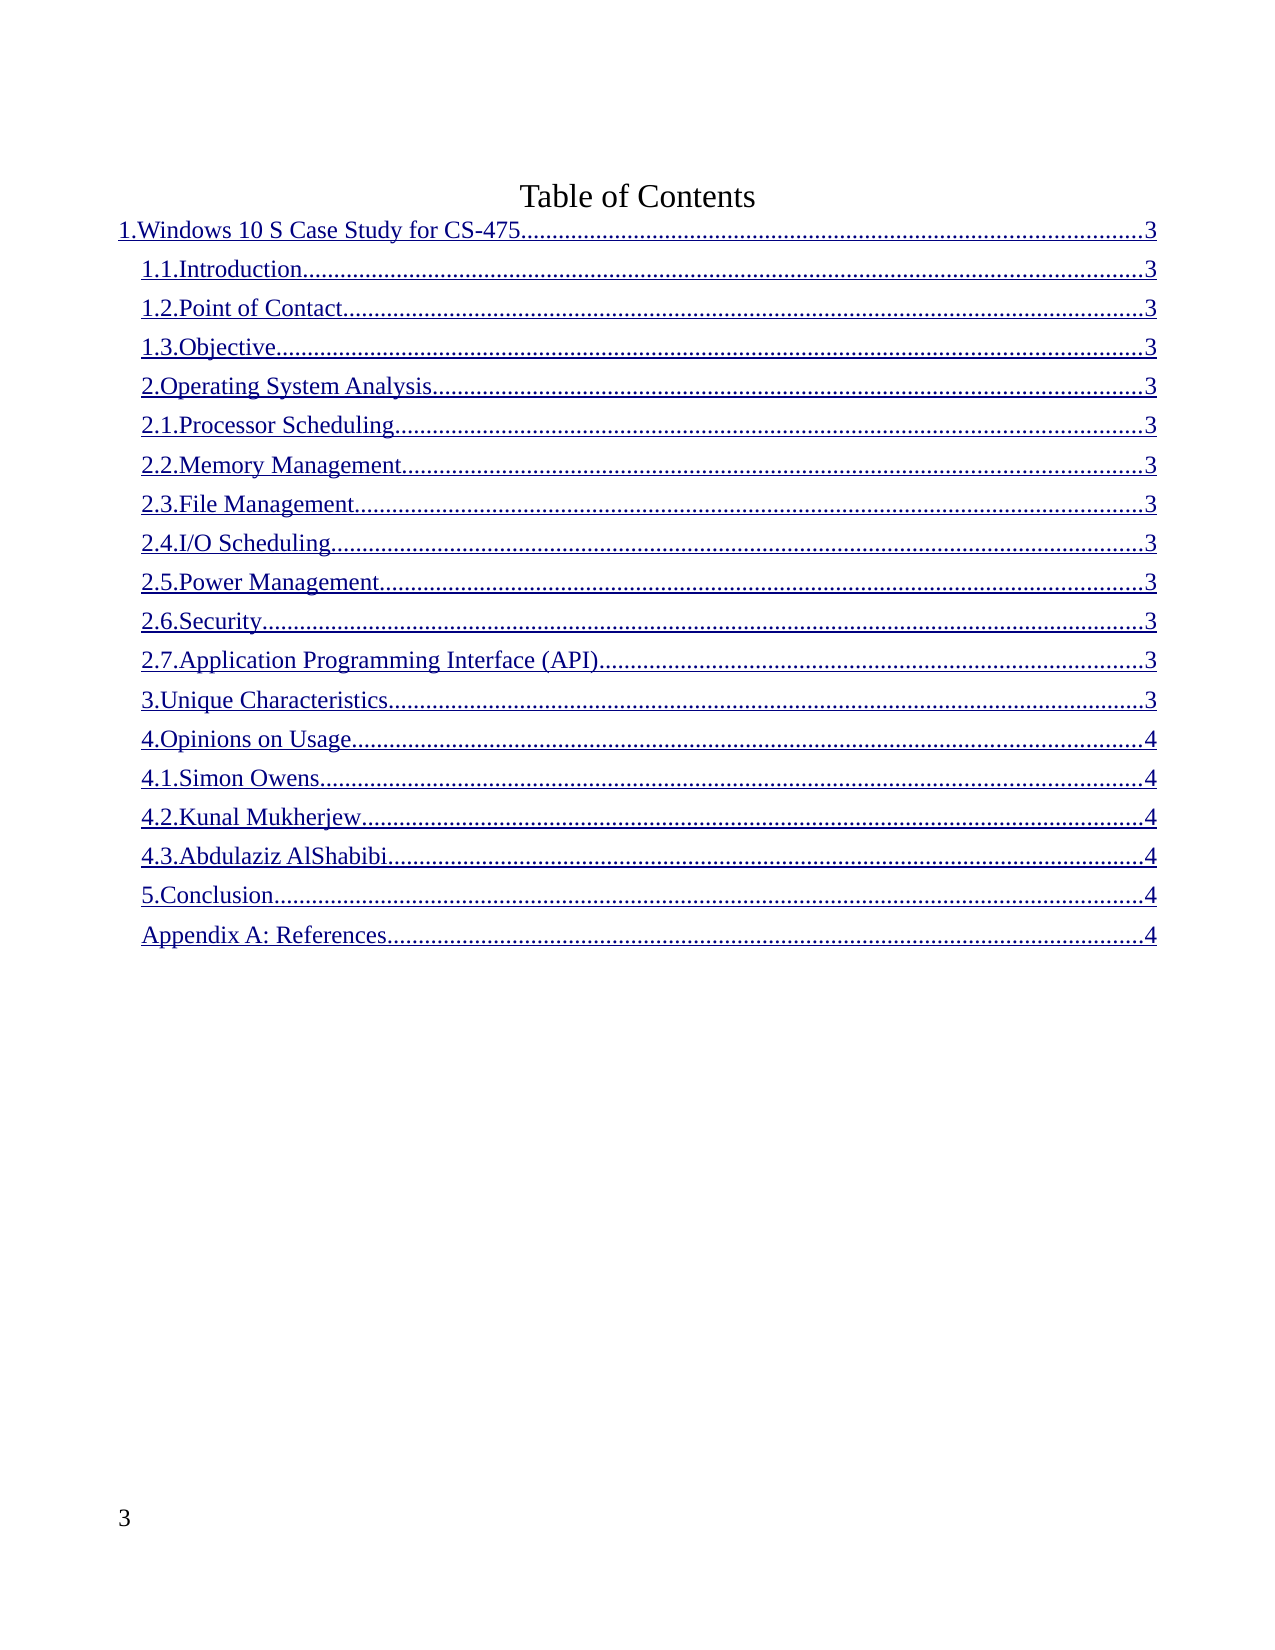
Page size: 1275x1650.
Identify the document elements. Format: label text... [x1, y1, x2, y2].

text 4.1.Simon Owens 4 [141, 763, 1157, 788]
text 3.Unique Characteristics 3 [141, 685, 1157, 710]
text 2.6.Security 3 [141, 606, 1157, 631]
text 2.5.Power Management 3 [141, 567, 1157, 592]
text 2.7.Application Programming Interface (API) 3 [141, 646, 1157, 671]
text 1.2.Point of Contact 3 [141, 293, 1157, 318]
text 4.Opinions on Usage 4 [141, 724, 1157, 749]
text 4.3.Abdulaziz AlShabibi 4 [141, 841, 1157, 866]
text Appendix A: References 4 [141, 920, 1157, 945]
text 5.Conclusion 4 [141, 881, 1157, 906]
text 4.2.Kunal Mukherjew 4 [141, 802, 1157, 827]
text 2.3.File Management 3 [141, 489, 1157, 514]
text 2.1.Processor Scheduling 3 [141, 411, 1157, 436]
text 2.2.Memory Management 3 [141, 450, 1157, 475]
text Table of Contents [118, 176, 1157, 215]
text 1.3.Objective 3 [141, 332, 1157, 357]
text 2.Operating System Analysis 3 [141, 371, 1157, 396]
text 2.4.I/O Scheduling 3 [141, 528, 1157, 553]
text 1.1.Introduction 3 [141, 254, 1157, 279]
text 1.Windows 10 S Case Study for CS-475 3 [118, 215, 1157, 240]
